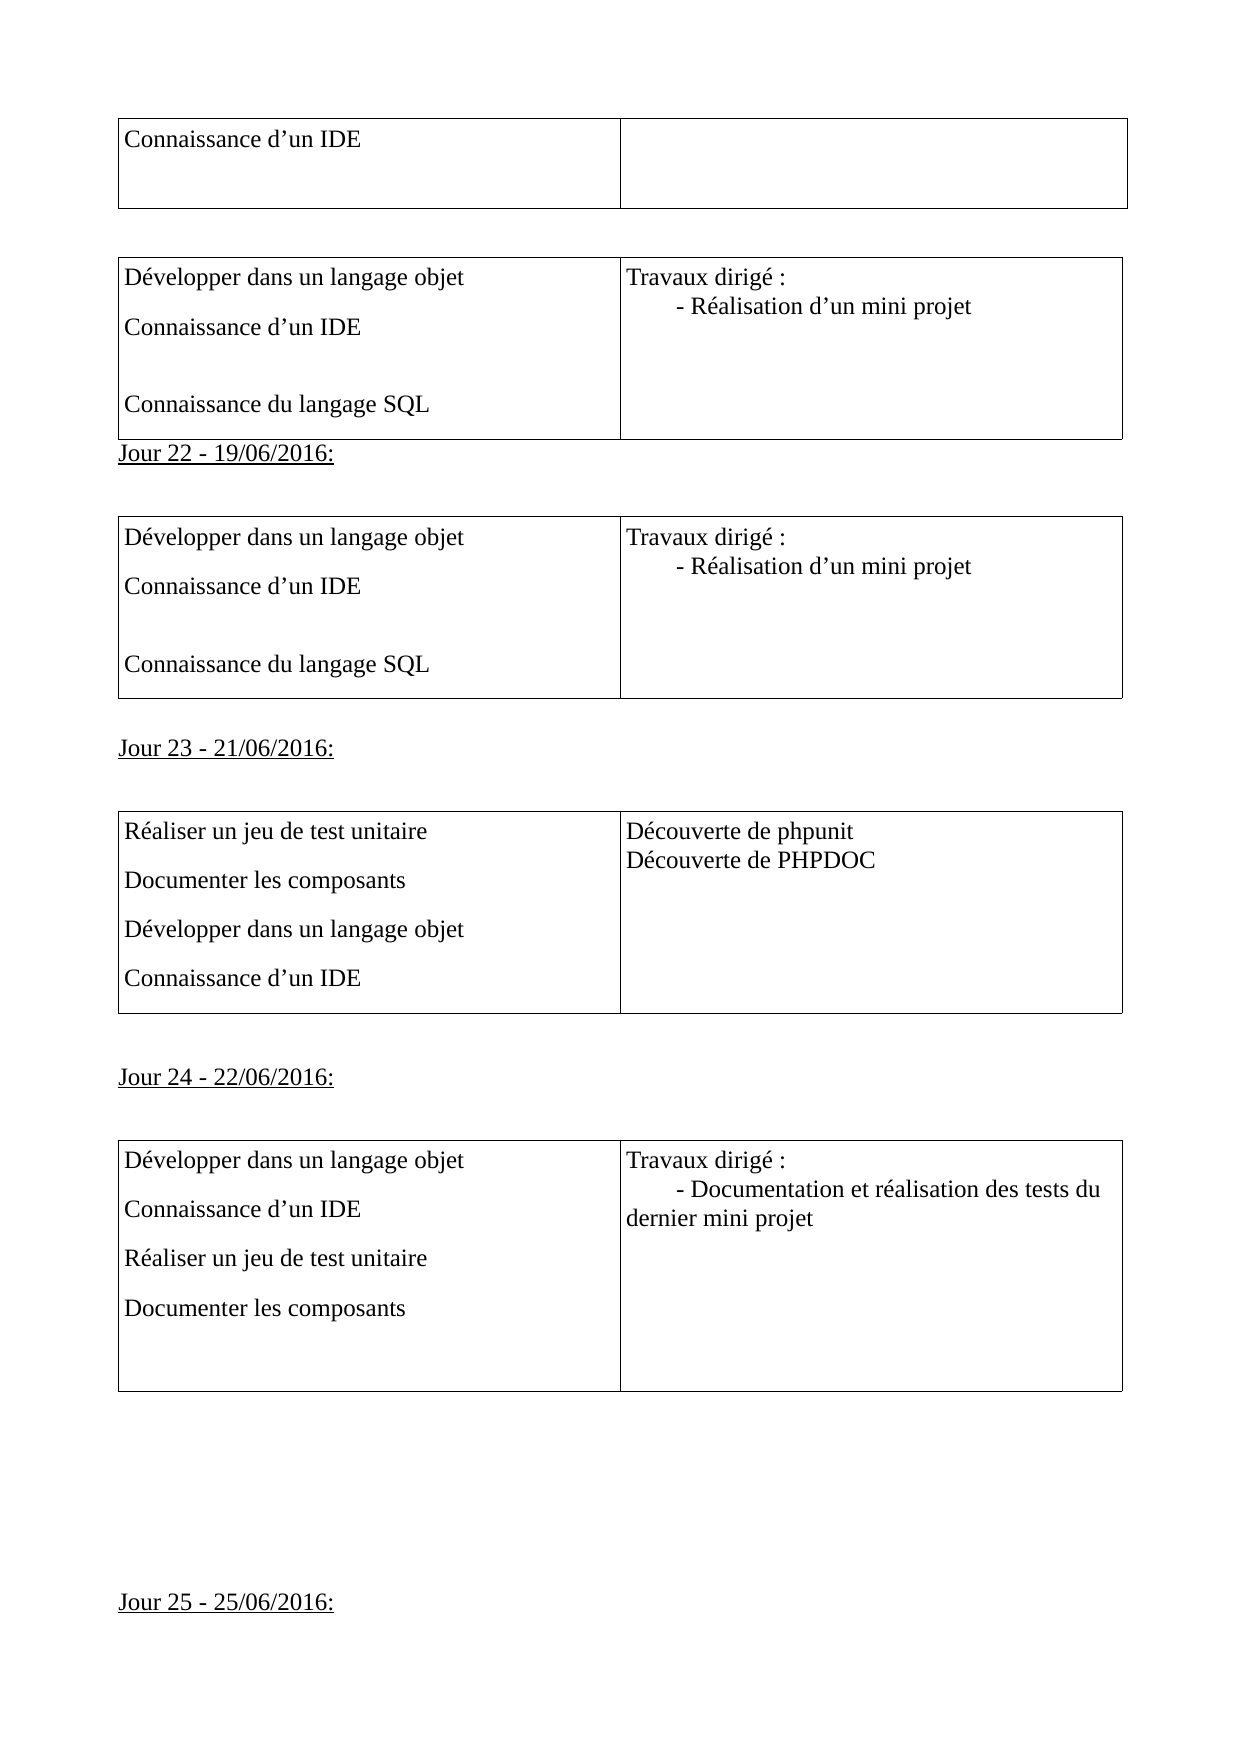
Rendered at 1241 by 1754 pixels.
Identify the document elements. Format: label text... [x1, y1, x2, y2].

text Jour 22 - 19/06/2016: [118, 440, 1122, 467]
text Jour 24 - 22/06/2016: [118, 1062, 1122, 1091]
text Jour 23 - 21/06/2016: [118, 699, 1122, 761]
table_header Découverte de phpunit Découverte de PHPDOC [621, 812, 1122, 1013]
table_header Travaux dirigé : - Réalisation d’un mini projet [621, 517, 1122, 698]
table_header Connaissance d’un IDE [119, 119, 620, 207]
table_header [621, 119, 1127, 207]
table_header Développer dans un langage objet Connaissance d’un IDE Connaissance du langage SQL [119, 258, 620, 438]
table_header Développer dans un langage objet Connaissance d’un IDE Connaissance du langage SQL [119, 517, 620, 698]
table_header Réaliser un jeu de test unitaire Documenter les composants Développer dans un langage objet Connaissance d’un IDE [119, 812, 620, 1013]
table_header Travaux dirigé : - Documentation et réalisation des tests du dernier mini projet [621, 1141, 1122, 1391]
table_header Développer dans un langage objet Connaissance d’un IDE Réaliser un jeu de test unitaire Documenter les composants [119, 1141, 620, 1391]
table_header Travaux dirigé : - Réalisation d’un mini projet [621, 258, 1122, 438]
text Jour 25 - 25/06/2016: [118, 1587, 1122, 1616]
